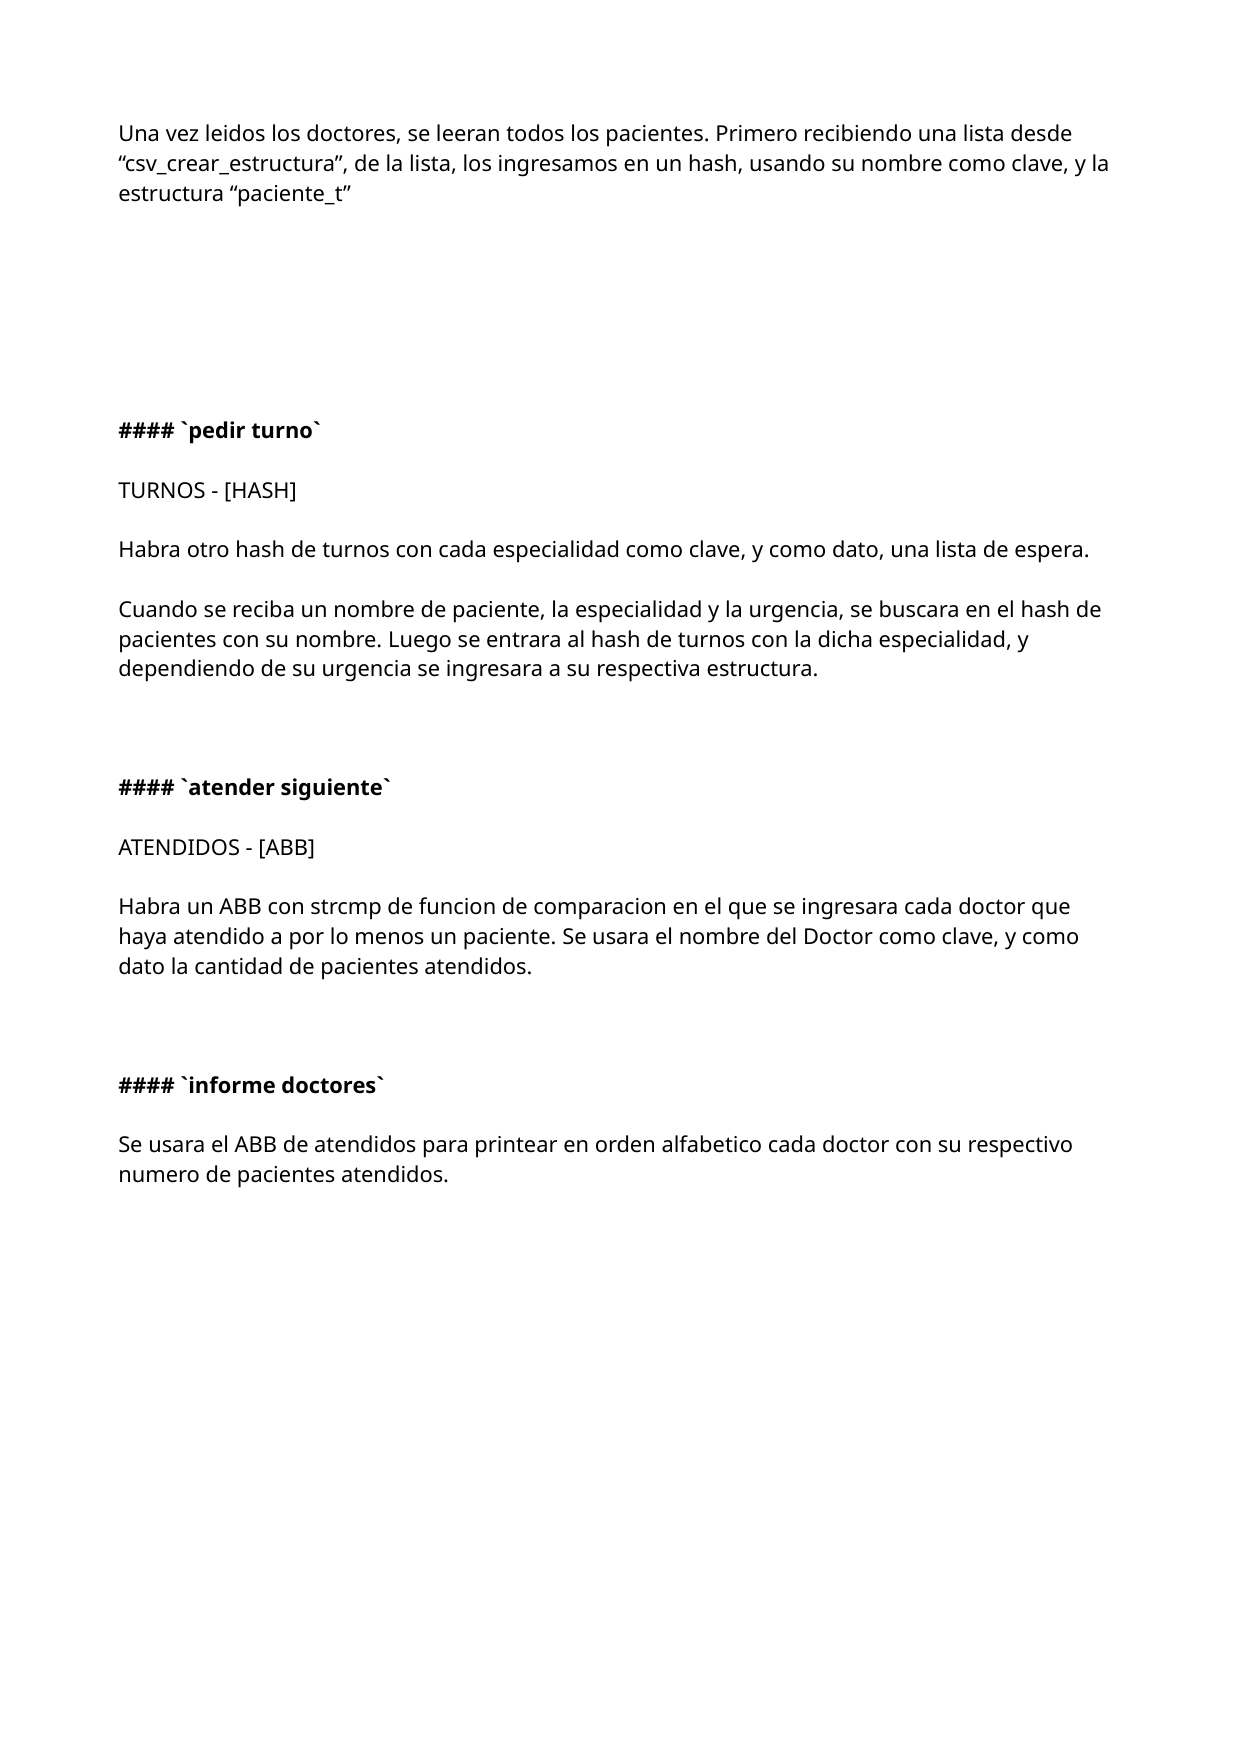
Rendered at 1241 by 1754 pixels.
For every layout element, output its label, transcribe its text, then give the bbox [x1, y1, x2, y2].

text ATENDIDOS - [ABB] [118, 832, 1122, 862]
text TURNOS - [HASH] [118, 475, 1122, 505]
text Habra un ABB con strcmp de funcion de comparacion en el que se ingresara cada doctor que haya atendido a por lo menos un paciente. Se usara el nombre del Doctor como clave, y como dato la cantidad de pacientes atendidos. [118, 891, 1122, 981]
text Una vez leidos los doctores, se leeran todos los pacientes. Primero recibiendo una lista desde “csv_crear_estructura”, de la lista, los ingresamos en un hash, usando su nombre como clave, y la estructura “paciente_t” [118, 118, 1122, 207]
text Habra otro hash de turnos con cada especialidad como clave, y como dato, una lista de espera. [118, 534, 1122, 564]
text #### `informe doctores` [118, 1070, 1122, 1099]
text Se usara el ABB de atendidos para printear en orden alfabetico cada doctor con su respectivo numero de pacientes atendidos. [118, 1129, 1122, 1189]
text Cuando se reciba un nombre de paciente, la especialidad y la urgencia, se buscara en el hash de pacientes con su nombre. Luego se entrara al hash de turnos con la dicha especialidad, y dependiendo de su urgencia se ingresara a su respectiva estructura. [118, 594, 1122, 683]
text #### `atender siguiente` [118, 772, 1122, 802]
text #### `pedir turno` [118, 415, 1122, 445]
